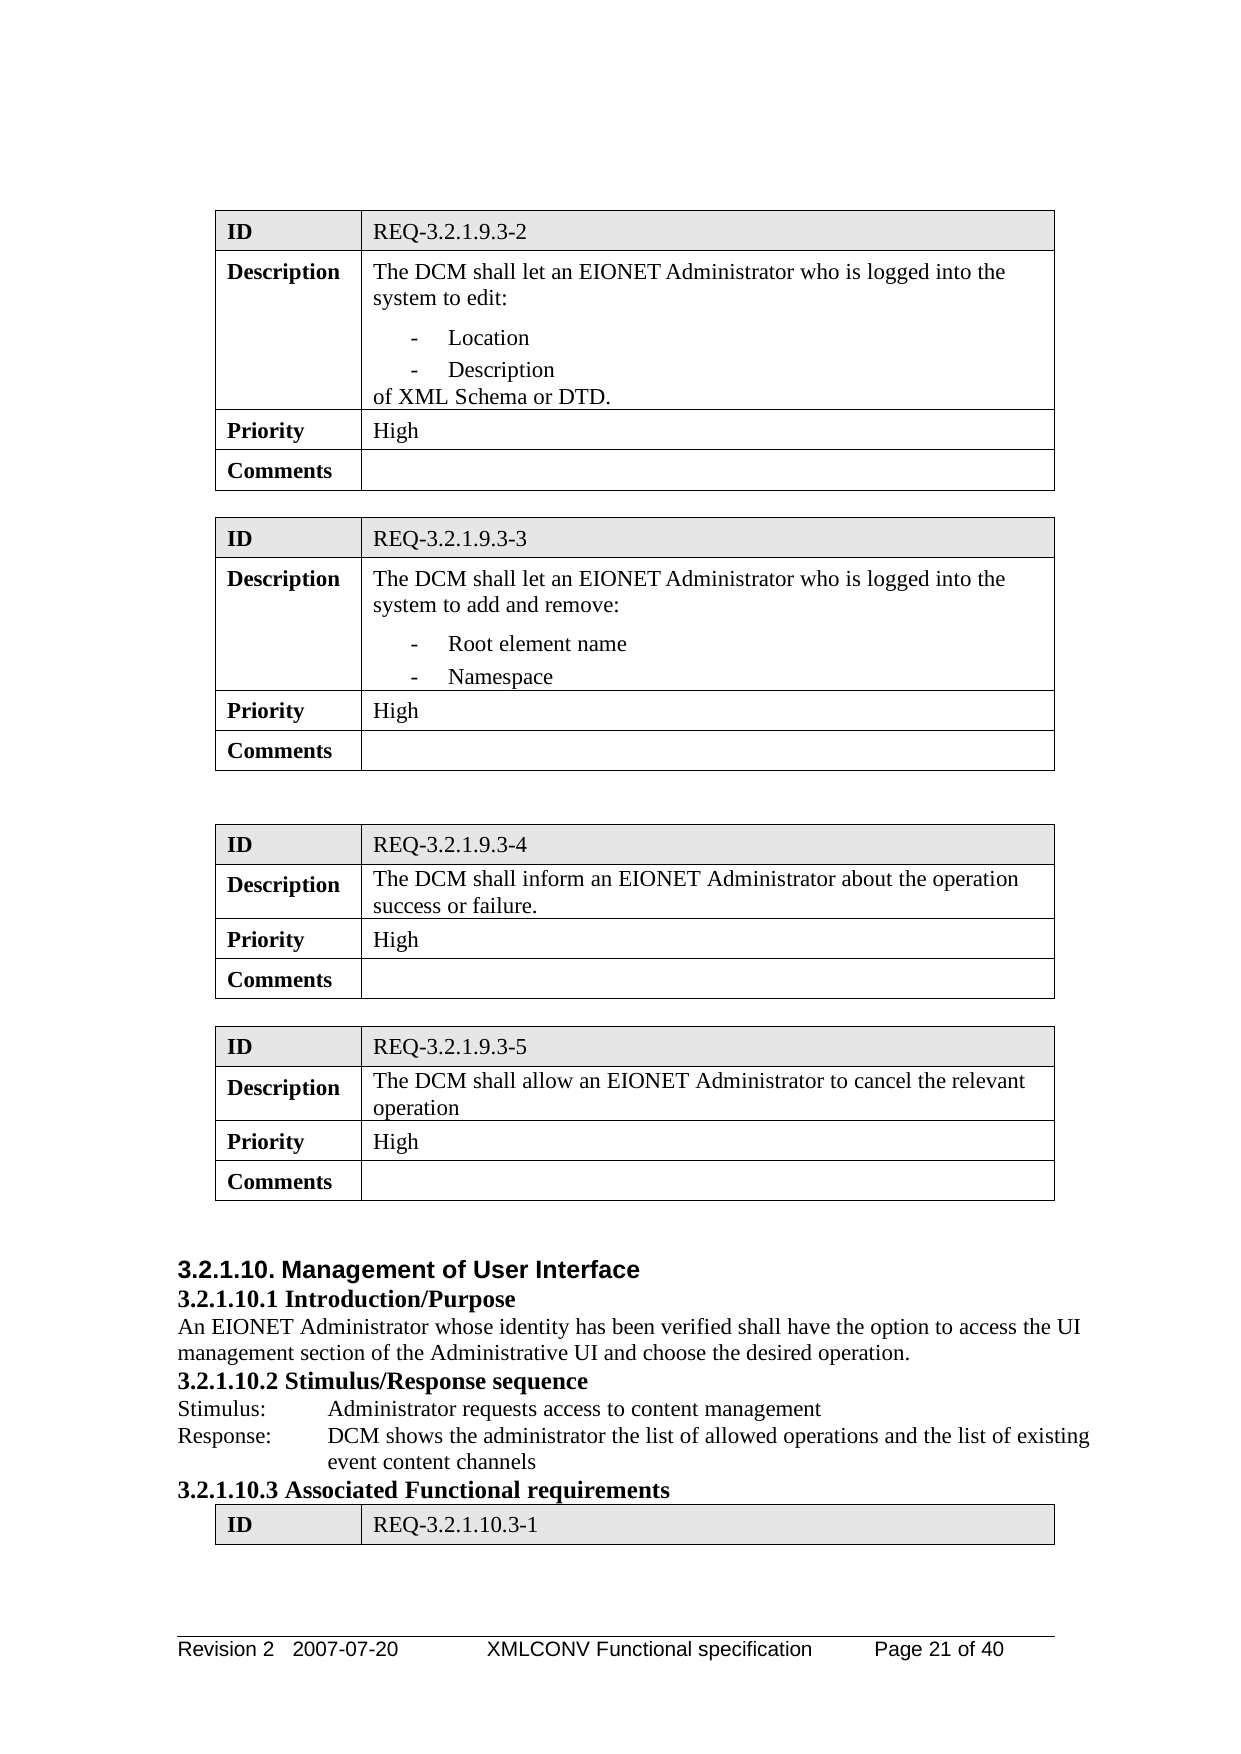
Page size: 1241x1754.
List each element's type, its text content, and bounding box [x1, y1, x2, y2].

table_cell High [362, 691, 1054, 729]
table_cell Description [216, 865, 361, 918]
table_header REQ-3.2.1.9.3-5 [362, 1027, 1054, 1066]
table_cell Priority [216, 1121, 361, 1160]
text Response: DCM shows the administrator the list of allowed operations and the list of existing event content channels [177, 1421, 1092, 1474]
subtitle 3.2.1.10.1 Introduction/Purpose [177, 1284, 1092, 1313]
table_cell The DCM shall allow an EIONET Administrator to cancel the relevant operation [362, 1067, 1054, 1120]
table_cell High [362, 1121, 1054, 1160]
table_header ID [216, 1505, 361, 1544]
table_cell Comments [216, 1161, 361, 1200]
table_cell Priority [216, 919, 361, 958]
table_header ID [216, 211, 361, 250]
subtitle Management of User Interface [177, 1254, 1092, 1284]
table_header ID [216, 1027, 361, 1066]
table_cell [362, 959, 1054, 998]
table_cell The DCM shall inform an EIONET Administrator about the operation success or failure. [362, 865, 1054, 918]
table_header ID [216, 518, 361, 557]
table_header REQ-3.2.1.10.3-1 [362, 1505, 1054, 1544]
table_cell High [362, 919, 1054, 958]
table_cell [362, 731, 1054, 770]
table_cell Description [216, 251, 361, 409]
table_header REQ-3.2.1.9.3-3 [362, 518, 1054, 557]
table_cell Description [216, 558, 361, 689]
table_cell Priority [216, 410, 361, 449]
table_header ID [216, 825, 361, 864]
text An EIONET Administrator whose identity has been verified shall have the option to access the UI management section of the Administrative UI and choose the desired operation. [177, 1313, 1092, 1366]
table_cell Comments [216, 959, 361, 998]
table_cell [362, 450, 1054, 489]
table_cell The DCM shall let an EIONET Administrator who is logged into the system to edit: Location Description of XML Schema or DTD. [362, 251, 1054, 409]
table_header REQ-3.2.1.9.3-4 [362, 825, 1054, 864]
table_cell Description [216, 1067, 361, 1120]
subtitle 3.2.1.10.3 Associated Functional requirements [177, 1474, 1092, 1504]
subtitle 3.2.1.10.2 Stimulus/Response sequence [177, 1366, 1092, 1395]
table_cell High [362, 410, 1054, 449]
table_cell Comments [216, 450, 361, 489]
table_cell [362, 1161, 1054, 1200]
table_cell The DCM shall let an EIONET Administrator who is logged into the system to add and remove: Root element name Namespace [362, 558, 1054, 689]
table_header REQ-3.2.1.9.3-2 [362, 211, 1054, 250]
table_cell Priority [216, 691, 361, 729]
table_cell Comments [216, 731, 361, 770]
text Stimulus: Administrator requests access to content management [177, 1395, 1092, 1421]
